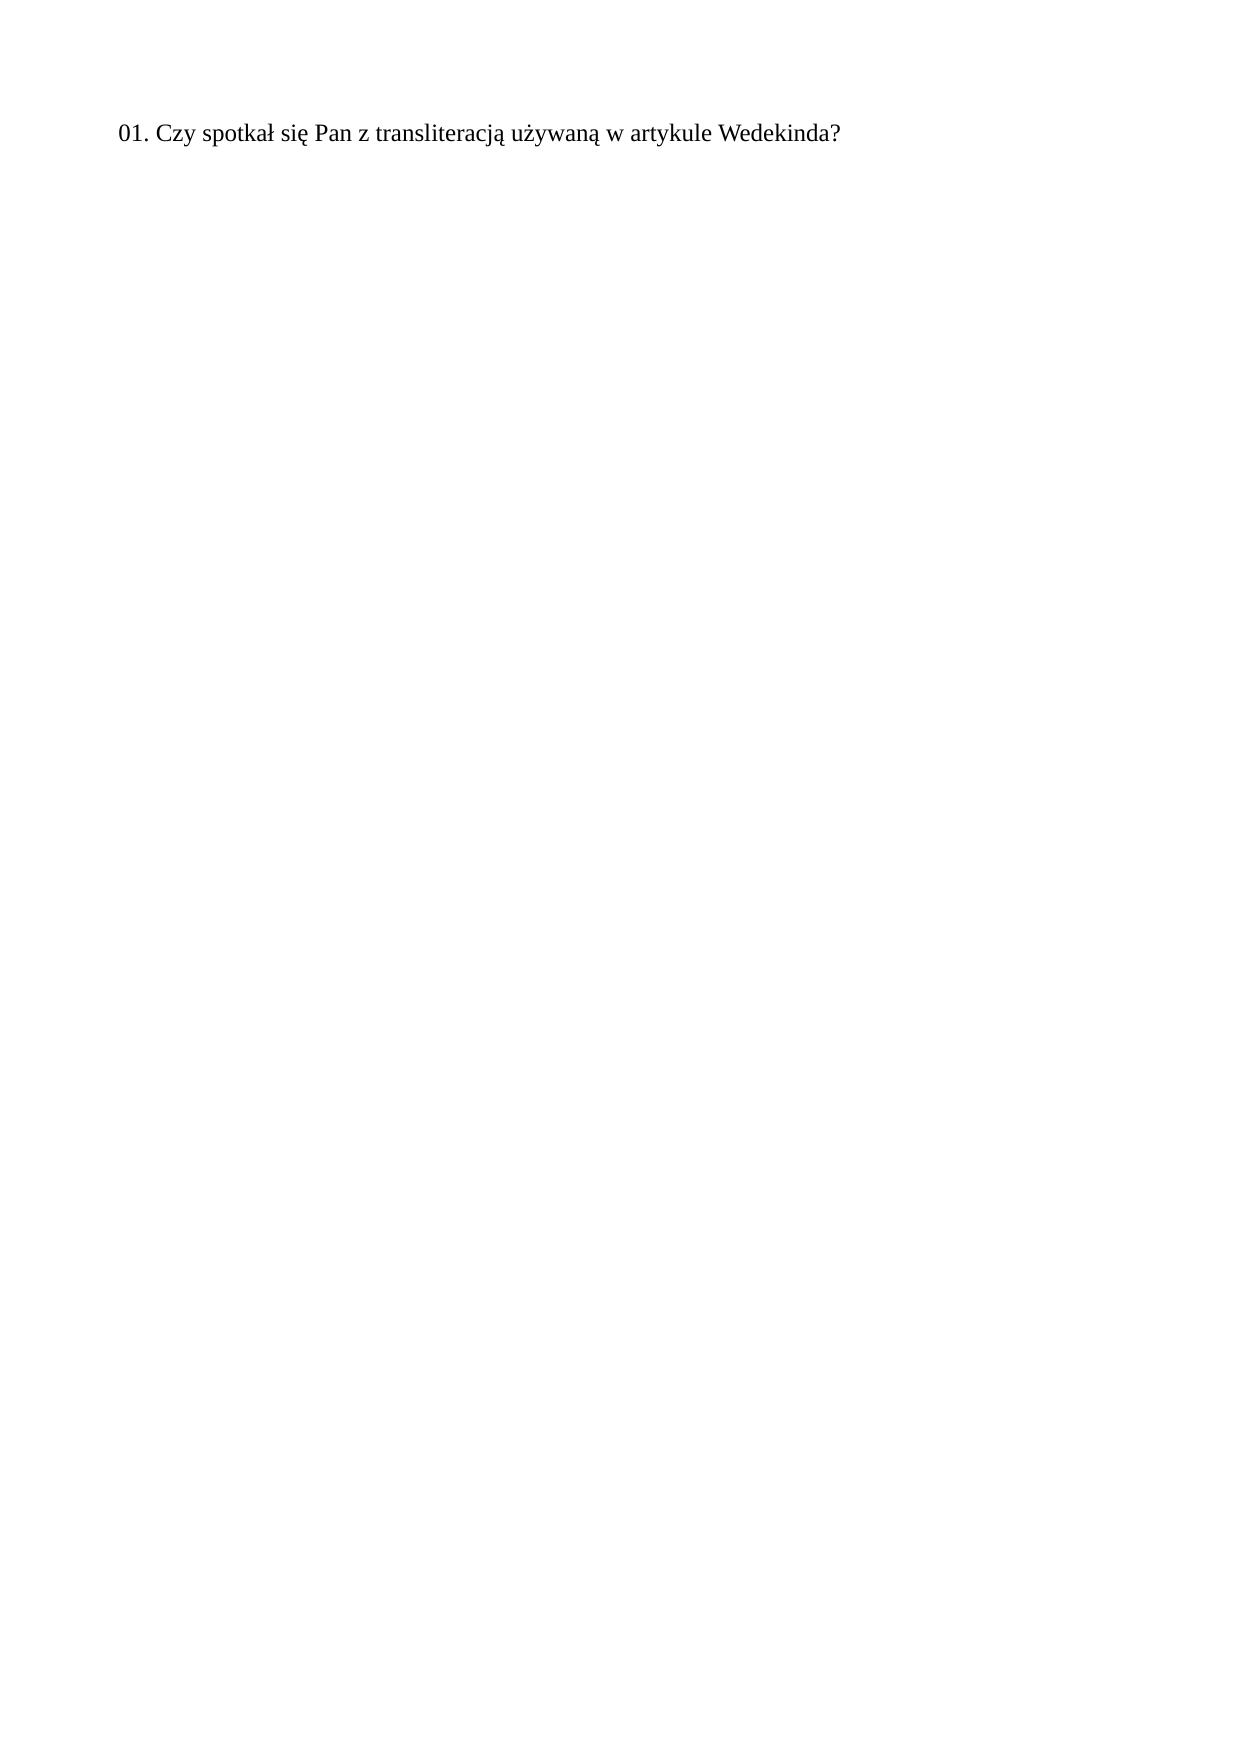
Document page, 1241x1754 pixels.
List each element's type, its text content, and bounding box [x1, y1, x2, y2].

text 01. Czy spotkał się Pan z transliteracją używaną w artykule Wedekinda? [118, 118, 1122, 147]
